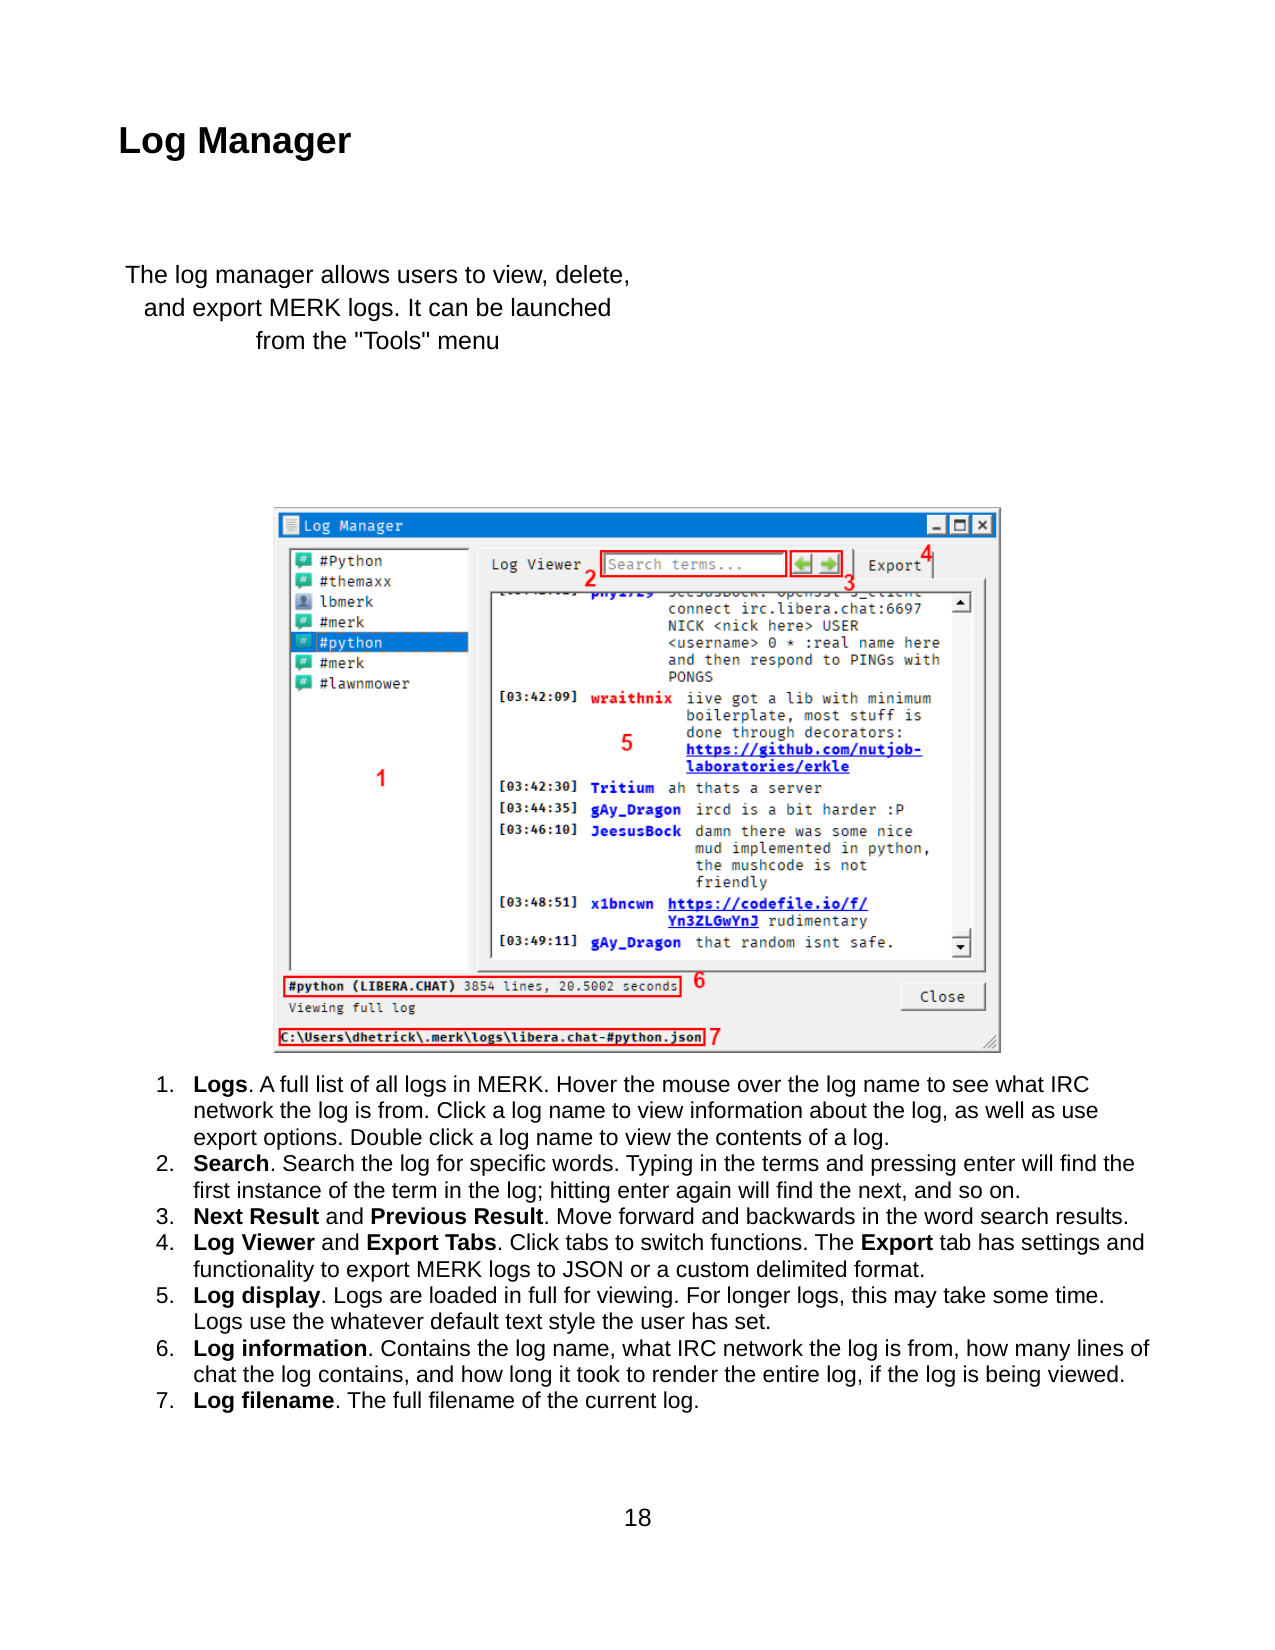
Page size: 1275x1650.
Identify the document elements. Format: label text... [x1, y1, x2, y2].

picture [273, 507, 1002, 1053]
list Log display. Logs are loaded in full for viewing. For longer logs, this may take some time. Logs use the whatever default text style the user has set. [156, 1282, 1157, 1335]
list Log Viewer and Export Tabs. Click tabs to switch functions. The Export tab has settings and functionality to export MERK logs to JSON or a custom delimited format. [156, 1229, 1157, 1282]
table_header The log manager allows users to view, delete, and export MERK logs. It can be launched from the "Tools" menu [118, 174, 637, 460]
list Search. Search the log for specific words. Typing in the terms and pressing enter will find the first instance of the term in the log; hitting enter again will find the next, and so on. [156, 1150, 1157, 1203]
list Logs. A full list of all logs in MERK. Hover the mouse over the log name to see what IRC network the log is from. Click a log name to view information about the log, as well as use export options. Double click a log name to view the contents of a log. [156, 1071, 1157, 1150]
list Log information. Contains the log name, what IRC network the log is from, how many lines of chat the log contains, and how long it took to render the entire log, if the log is being viewed. [156, 1335, 1157, 1387]
subtitle Log Manager [118, 118, 1157, 161]
list Log filename. The full filename of the current log. [156, 1387, 1157, 1414]
list Next Result and Previous Result. Move forward and backwards in the word search results. [156, 1203, 1157, 1229]
table_header [638, 174, 1157, 460]
